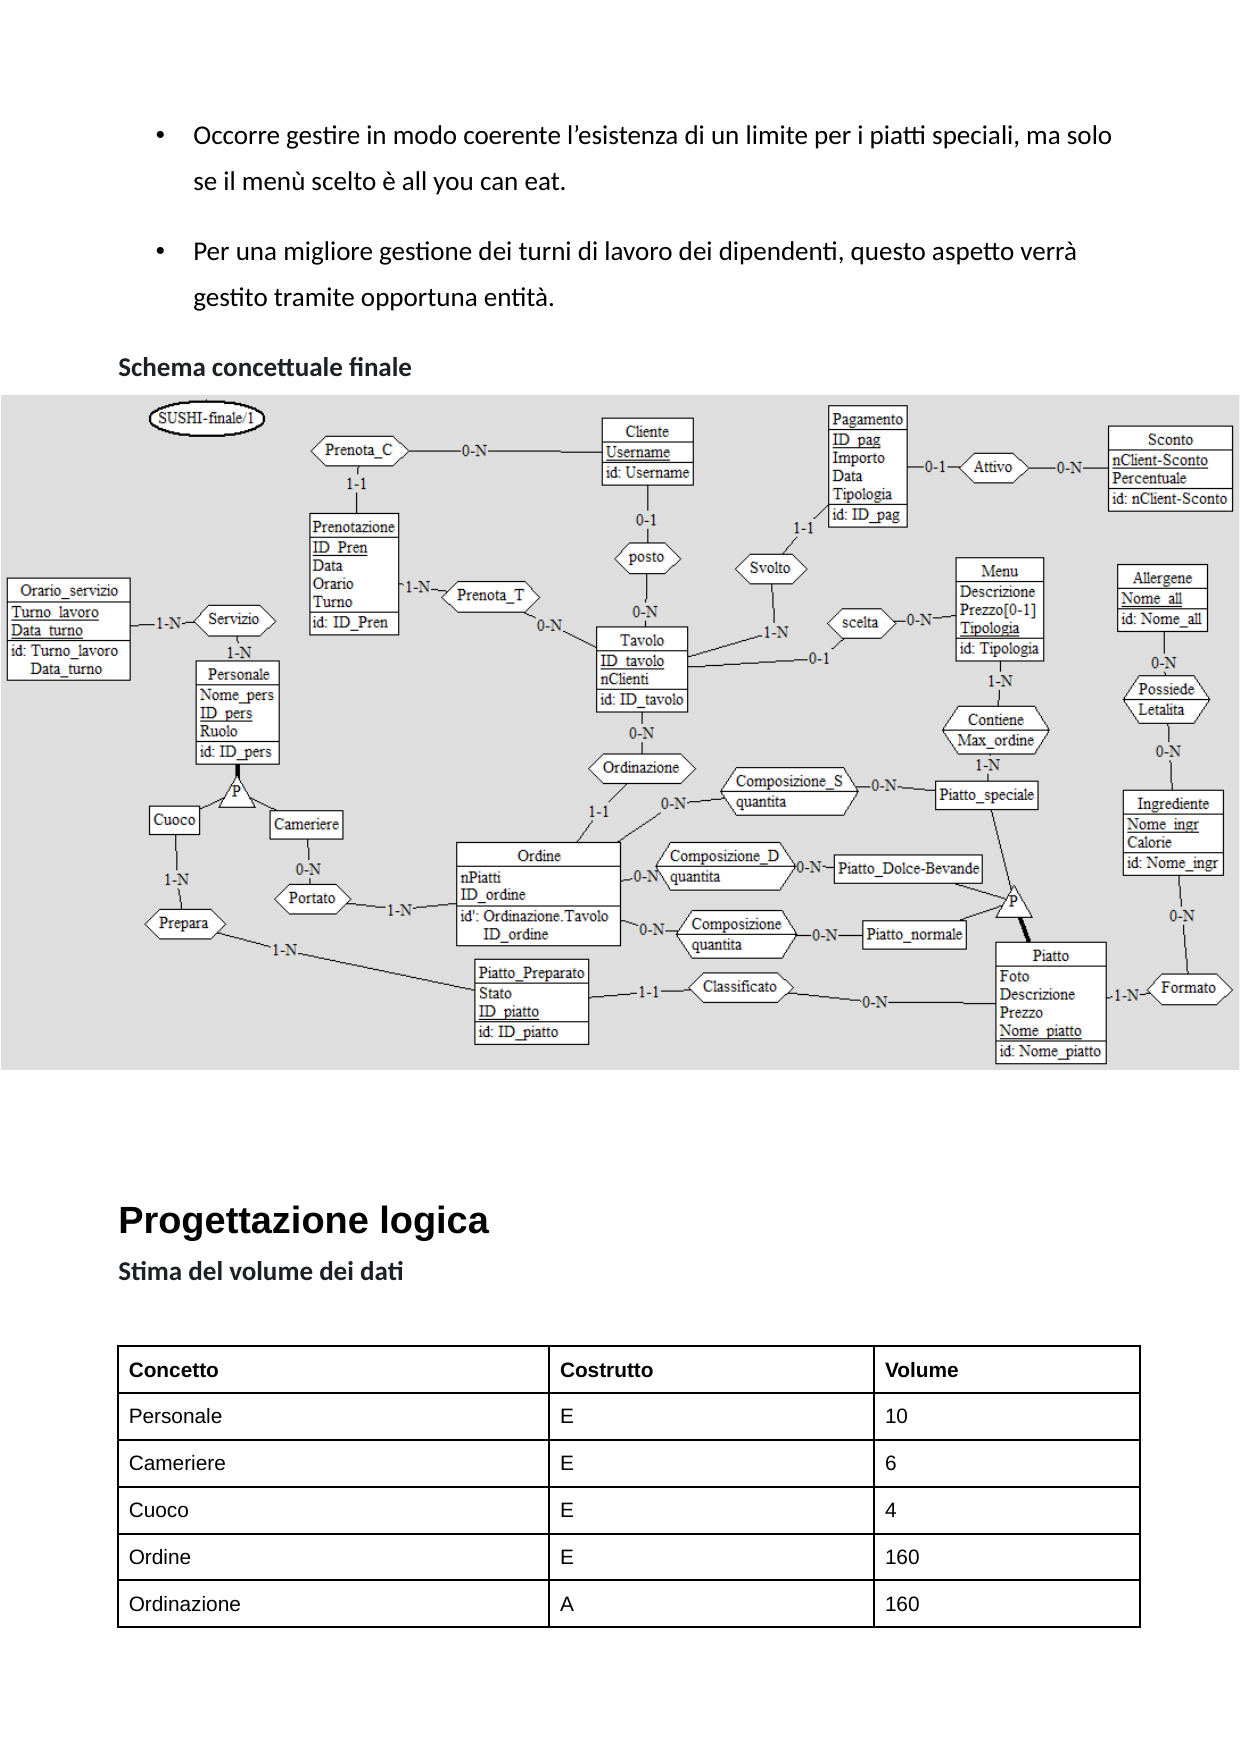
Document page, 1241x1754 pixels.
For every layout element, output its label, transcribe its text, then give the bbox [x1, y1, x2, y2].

list Schema concettuale finale [118, 350, 1122, 383]
table_header Concetto [119, 1347, 548, 1392]
table_cell Personale [119, 1394, 548, 1439]
text Stima del volume dei dati [118, 1254, 1122, 1287]
table_cell Ordinazione [119, 1581, 548, 1626]
table_cell 10 [875, 1394, 1139, 1439]
table_cell E [550, 1394, 873, 1439]
table_cell 160 [875, 1535, 1139, 1579]
table_header Costrutto [550, 1347, 873, 1392]
table_cell Cameriere [119, 1441, 548, 1486]
table_cell Cuoco [119, 1488, 548, 1532]
table_cell 6 [875, 1441, 1139, 1486]
list Occorre gestire in modo coerente l’esistenza di un limite per i piatti speciali, ma solo se il menù scelto è all you can eat. [156, 118, 1122, 197]
table_cell E [550, 1441, 873, 1486]
subtitle Progettazione logica [118, 1198, 1122, 1241]
table_cell 4 [875, 1488, 1139, 1532]
picture [1, 395, 1240, 1070]
table_cell 160 [875, 1581, 1139, 1626]
table_cell Ordine [119, 1535, 548, 1579]
table_header Volume [875, 1347, 1139, 1392]
table_cell A [550, 1581, 873, 1626]
table_cell E [550, 1535, 873, 1579]
table_cell E [550, 1488, 873, 1532]
list Per una migliore gestione dei turni di lavoro dei dipendenti, questo aspetto verrà gestito tramite opportuna entità. [156, 234, 1122, 313]
